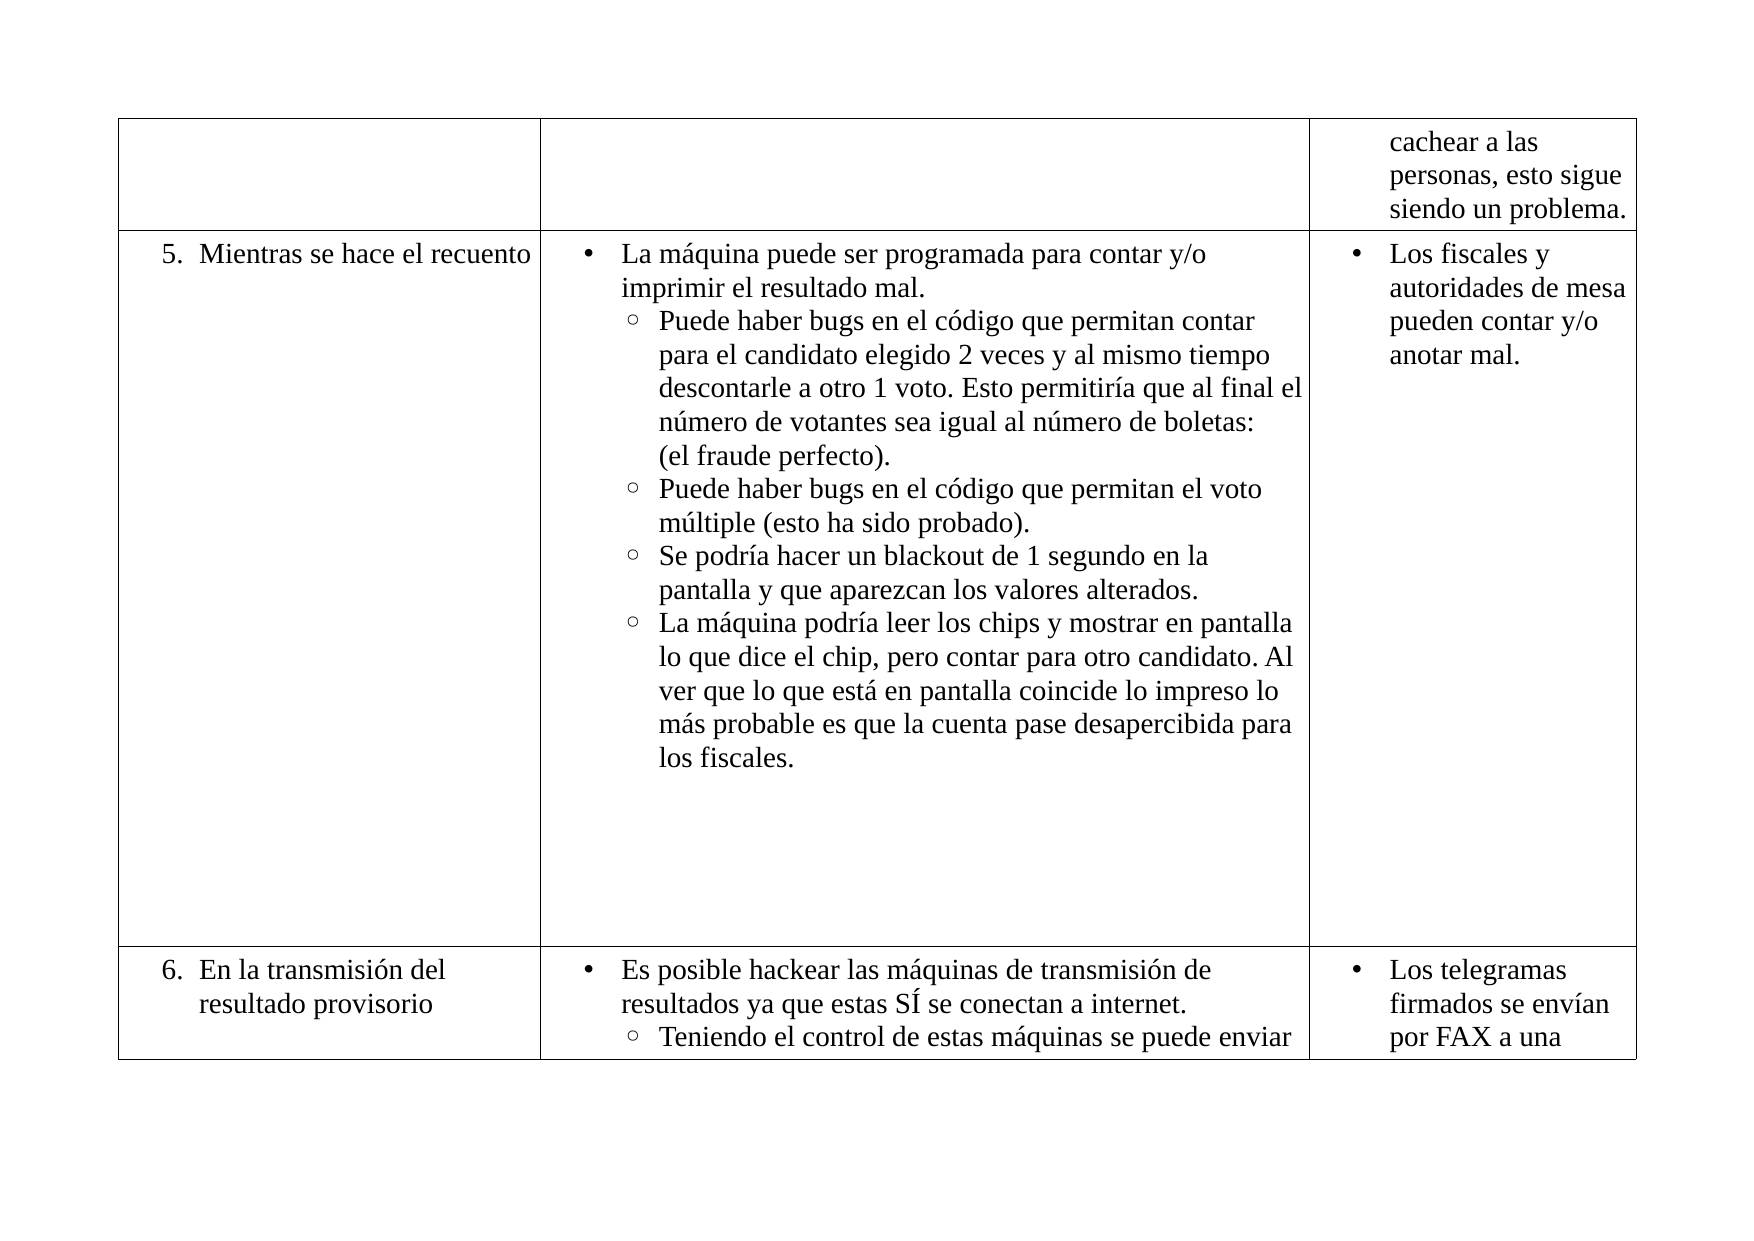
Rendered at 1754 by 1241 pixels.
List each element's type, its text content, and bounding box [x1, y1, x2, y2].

table_cell cachear a las personas, esto sigue siendo un problema. [1310, 119, 1636, 230]
table_cell [541, 119, 1309, 230]
table_cell Mientras se hace el recuento [119, 231, 540, 946]
table_cell Los telegramas firmados se envían por FAX a una [1310, 947, 1636, 1059]
table_cell [119, 119, 540, 230]
table_cell Es posible hackear las máquinas de transmisión de resultados ya que estas SÍ se conectan a internet. Teniendo el control de estas máquinas se puede enviar [541, 947, 1309, 1059]
table_cell La máquina puede ser programada para contar y/o imprimir el resultado mal. Puede haber bugs en el código que permitan contar para el candidato elegido 2 veces y al mismo tiempo descontarle a otro 1 voto. Esto permitiría que al final el número de votantes sea igual al número de boletas: (el fraude perfecto). Puede haber bugs en el código que permitan el voto múltiple (esto ha sido probado). Se podría hacer un blackout de 1 segundo en la pantalla y que aparezcan los valores alterados. La máquina podría leer los chips y mostrar en pantalla lo que dice el chip, pero contar para otro candidato. Al ver que lo que está en pantalla coincide lo impreso lo más probable es que la cuenta pase desapercibida para los fiscales. [541, 231, 1309, 946]
table_cell Los fiscales y autoridades de mesa pueden contar y/o anotar mal. [1310, 231, 1636, 946]
table_cell En la transmisión del resultado provisorio [119, 947, 540, 1059]
